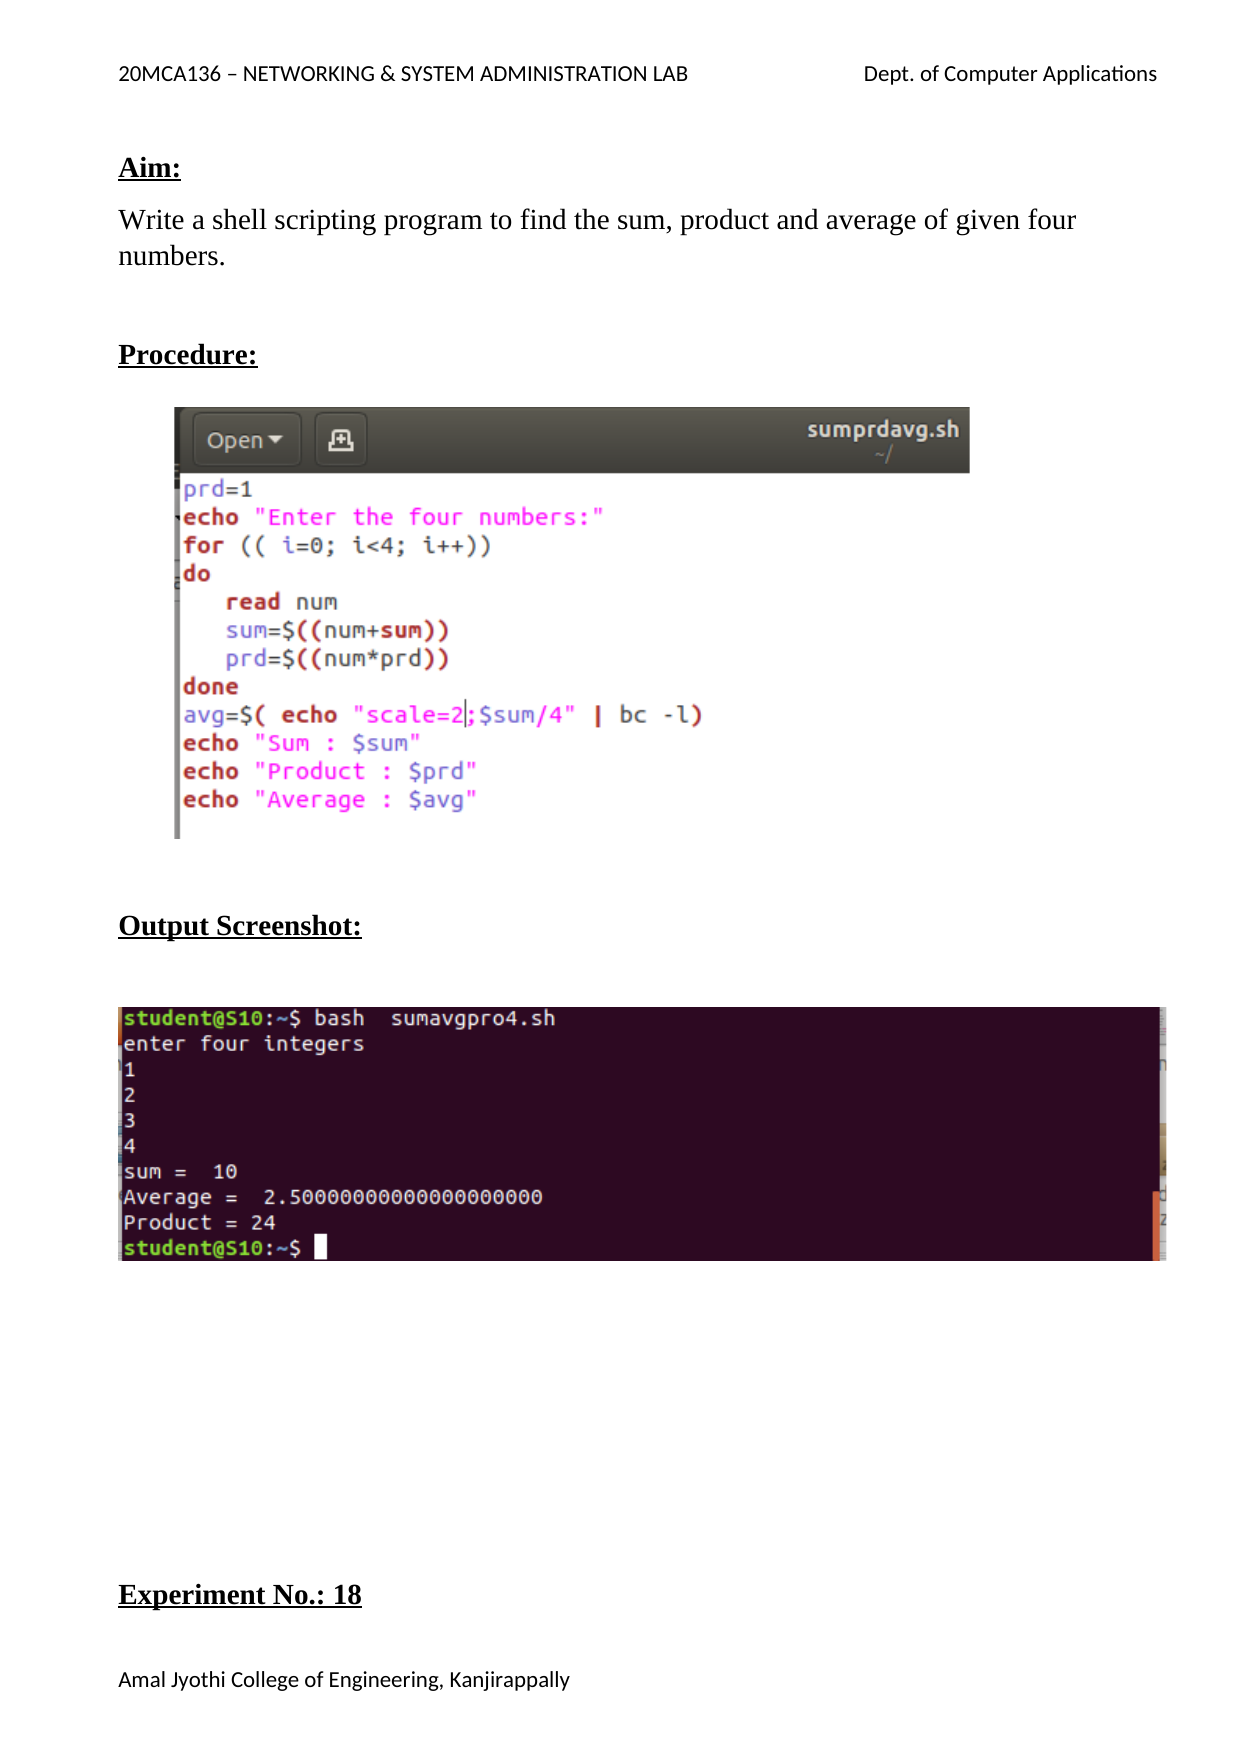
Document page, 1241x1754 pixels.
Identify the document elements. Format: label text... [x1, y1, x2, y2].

text Aim: [118, 150, 1167, 183]
text Output Screenshot: [118, 908, 1167, 942]
text Write a shell scripting program to find the sum, product and average of given four numbers. [118, 202, 1167, 272]
text Procedure: [118, 337, 1167, 371]
text Experiment No.: 18 [118, 1577, 1167, 1611]
